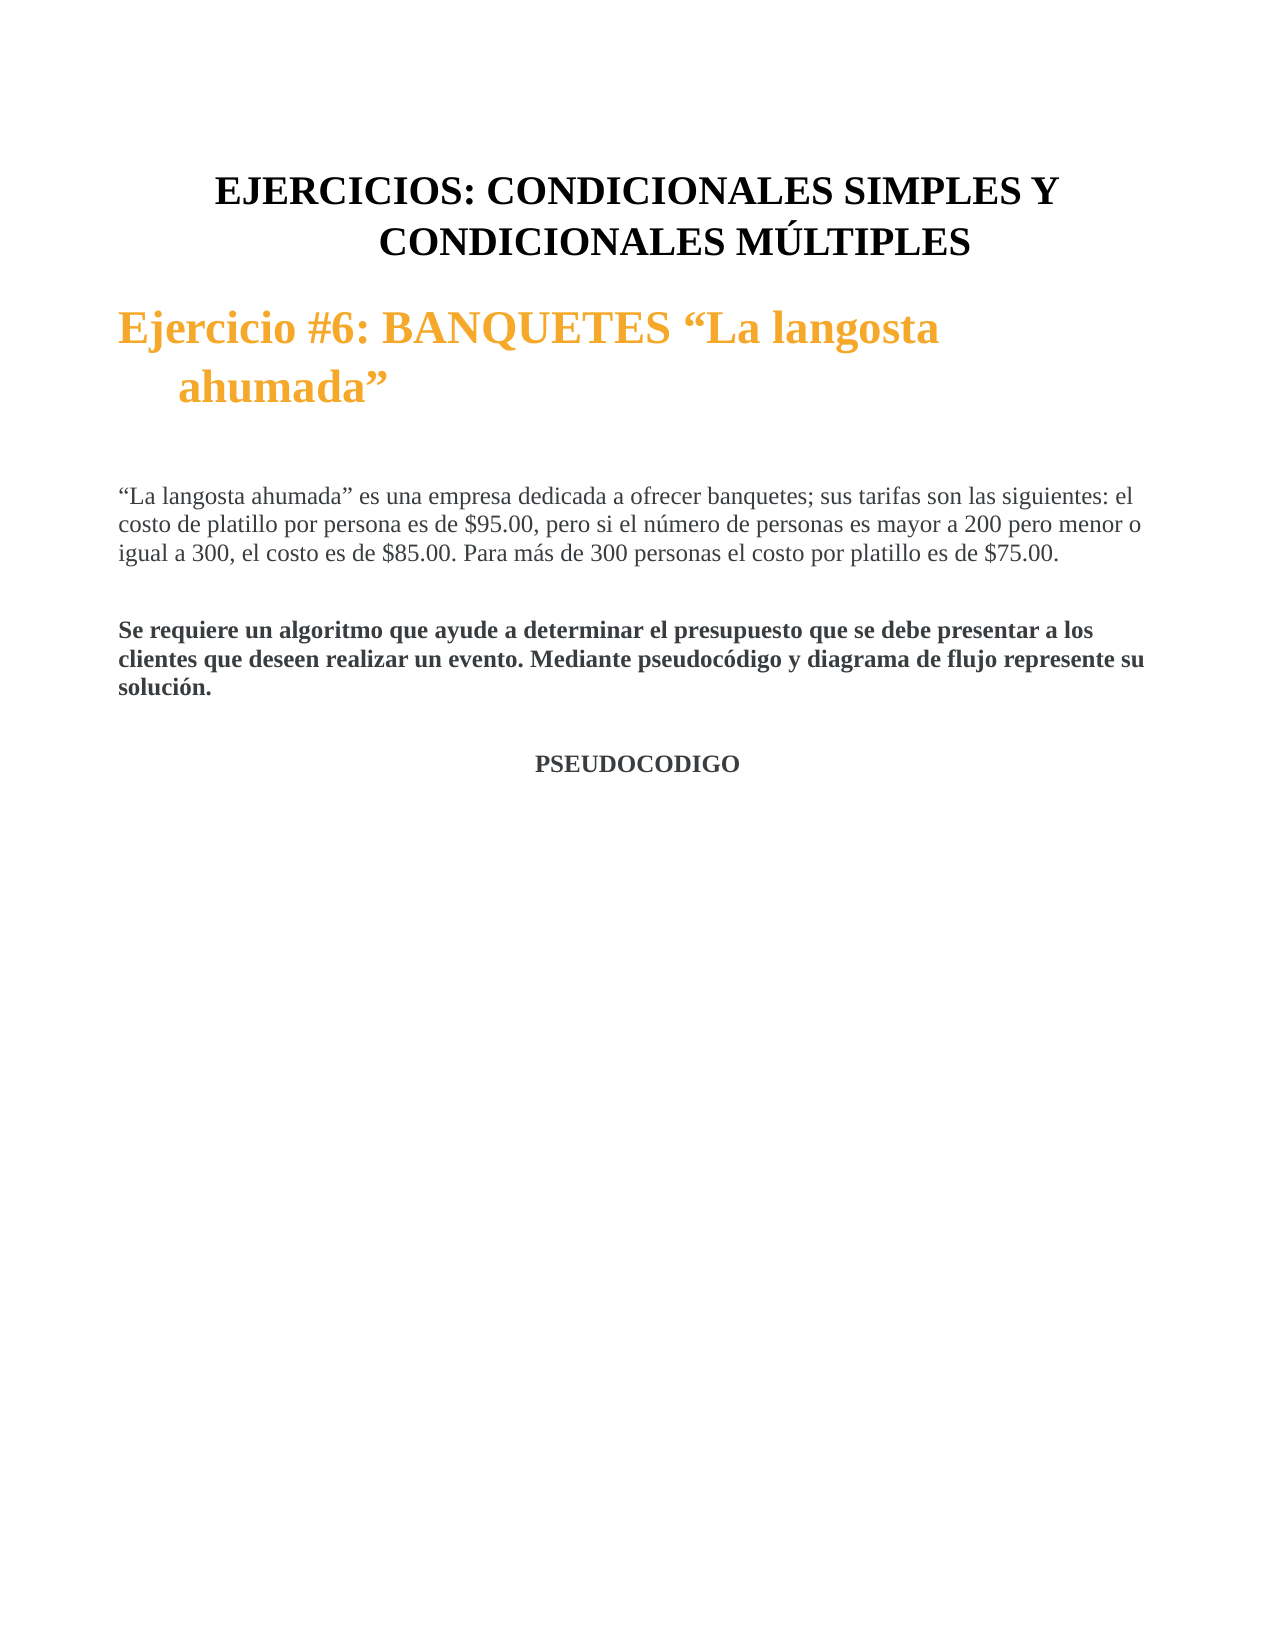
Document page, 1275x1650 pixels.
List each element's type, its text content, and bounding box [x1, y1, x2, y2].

subtitle EJERCICIOS: CONDICIONALES SIMPLES Y CONDICIONALES MÚLTIPLES [118, 166, 1157, 264]
subtitle Ejercicio #6: BANQUETES “La langosta ahumada” [118, 300, 1157, 413]
text “La langosta ahumada” es una empresa dedicada a ofrecer banquetes; sus tarifas son las siguientes: el costo de platillo por persona es de $95.00, pero si el número de personas es mayor a 200 pero menor o igual a 300, el costo es de $85.00. Para más de 300 personas el costo por platillo es de $75.00. [118, 481, 1157, 567]
text PSEUDOCODIGO [118, 749, 1157, 778]
text Se requiere un algoritmo que ayude a determinar el presupuesto que se debe presentar a los clientes que deseen realizar un evento. Mediante pseudocódigo y diagrama de flujo represente su solución. [118, 615, 1157, 701]
